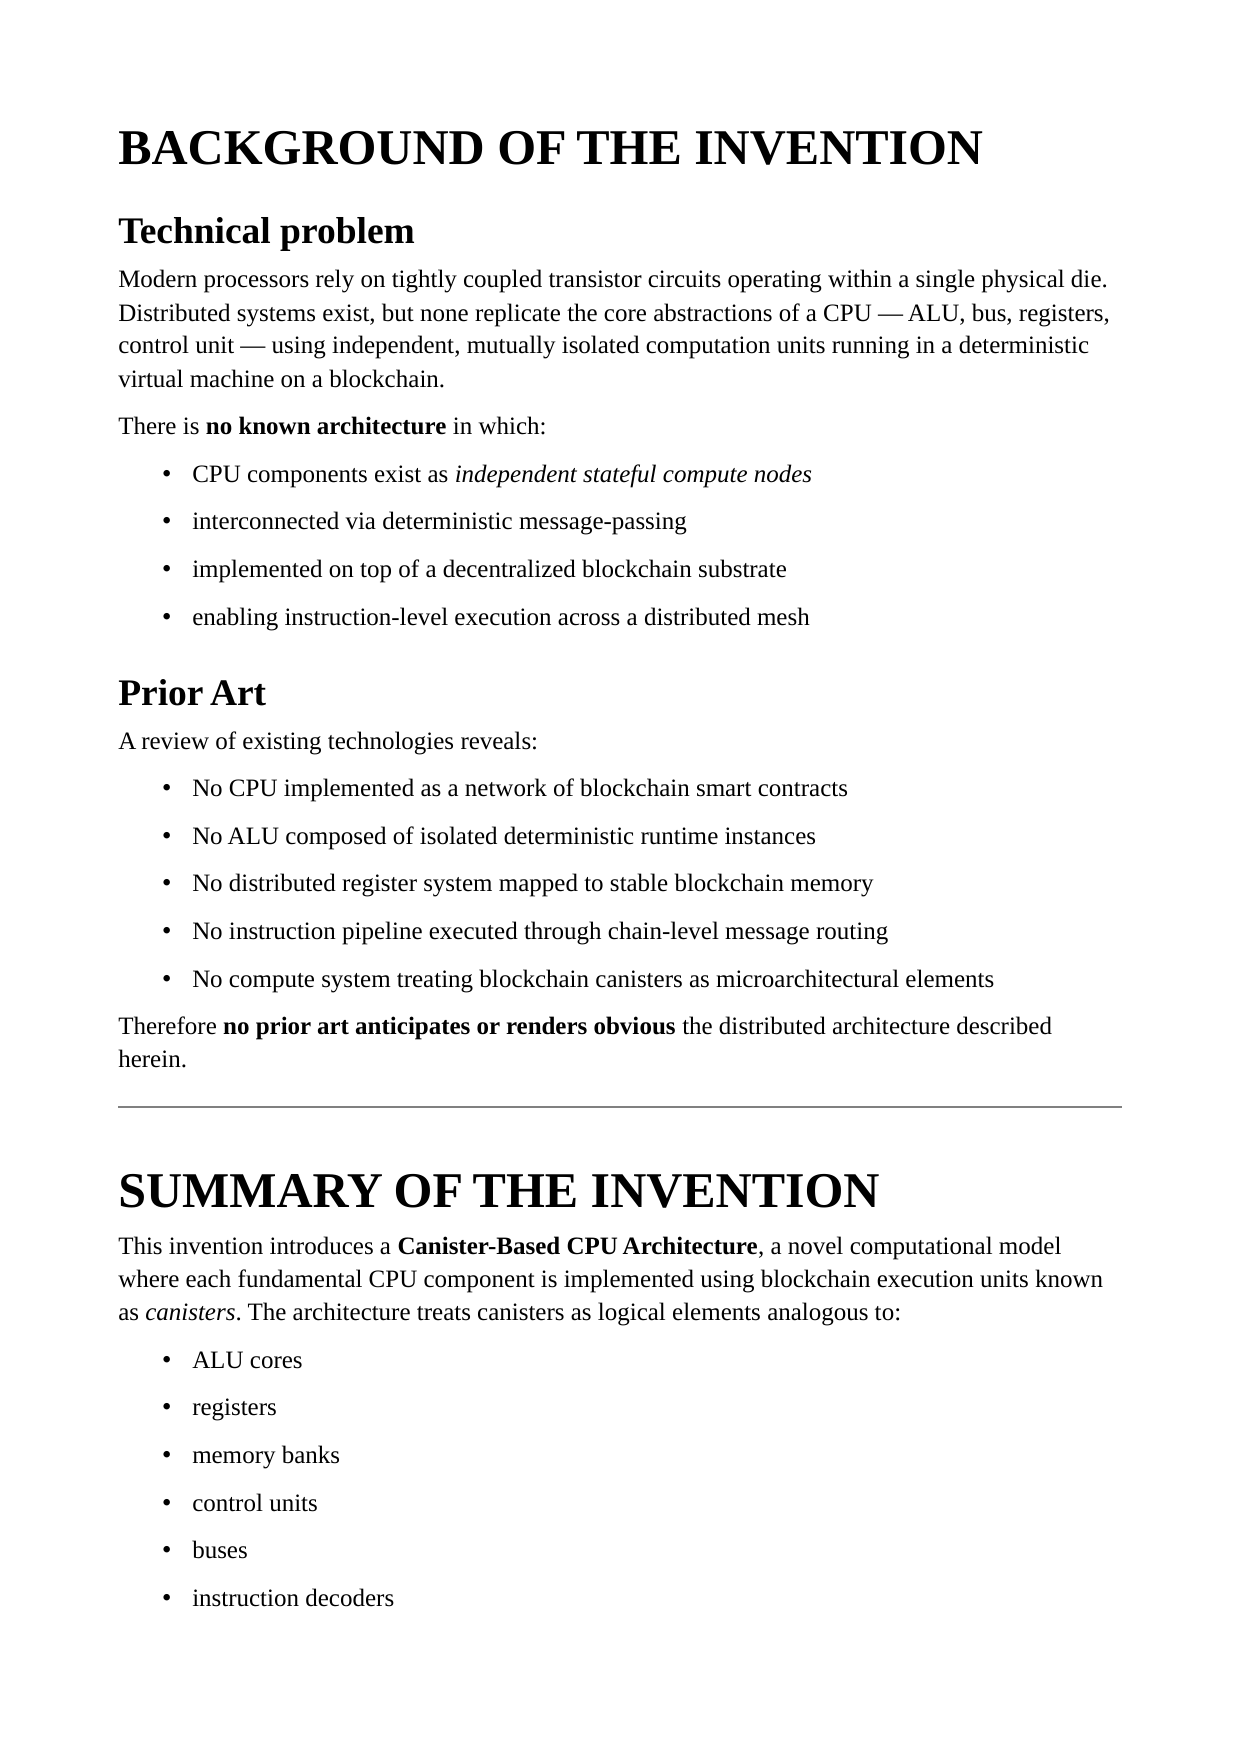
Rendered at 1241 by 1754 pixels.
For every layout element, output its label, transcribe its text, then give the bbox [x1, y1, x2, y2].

text There is no known architecture in which: [118, 411, 1122, 440]
list interconnected via deterministic message-passing [162, 506, 1122, 535]
list memory banks [162, 1440, 1122, 1469]
subtitle Prior Art [118, 670, 1122, 713]
list No compute system treating blockchain canisters as microarchitectural elements [162, 964, 1122, 992]
list registers [162, 1392, 1122, 1421]
list instruction decoders [162, 1583, 1122, 1612]
list No ALU composed of isolated deterministic runtime instances [162, 821, 1122, 850]
text Modern processors rely on tightly coupled transistor circuits operating within a single physical die. Distributed systems exist, but none replicate the core abstractions of a CPU — ALU, bus, registers, control unit — using independent, mutually isolated computation units running in a deterministic virtual machine on a blockchain. [118, 264, 1122, 392]
list No instruction pipeline executed through chain-level message routing [162, 916, 1122, 945]
list enabling instruction-level execution across a distributed mesh [162, 602, 1122, 630]
list No CPU implemented as a network of blockchain smart contracts [162, 773, 1122, 802]
text A review of existing technologies reveals: [118, 726, 1122, 754]
subtitle BACKGROUND OF THE INVENTION [118, 118, 1122, 176]
list control units [162, 1488, 1122, 1516]
list No distributed register system mapped to stable blockchain memory [162, 868, 1122, 897]
list implemented on top of a decentralized blockchain substrate [162, 554, 1122, 583]
subtitle SUMMARY OF THE INVENTION [118, 1161, 1122, 1219]
subtitle Technical problem [118, 209, 1122, 252]
text This invention introduces a Canister-Based CPU Architecture, a novel computational model where each fundamental CPU component is implemented using blockchain execution units known as canisters. The architecture treats canisters as logical elements analogous to: [118, 1231, 1122, 1326]
list ALU cores [162, 1345, 1122, 1374]
text Therefore no prior art anticipates or renders obvious the distributed architecture described herein. [118, 1011, 1122, 1073]
list CPU components exist as independent stateful compute nodes [162, 459, 1122, 488]
list buses [162, 1535, 1122, 1564]
